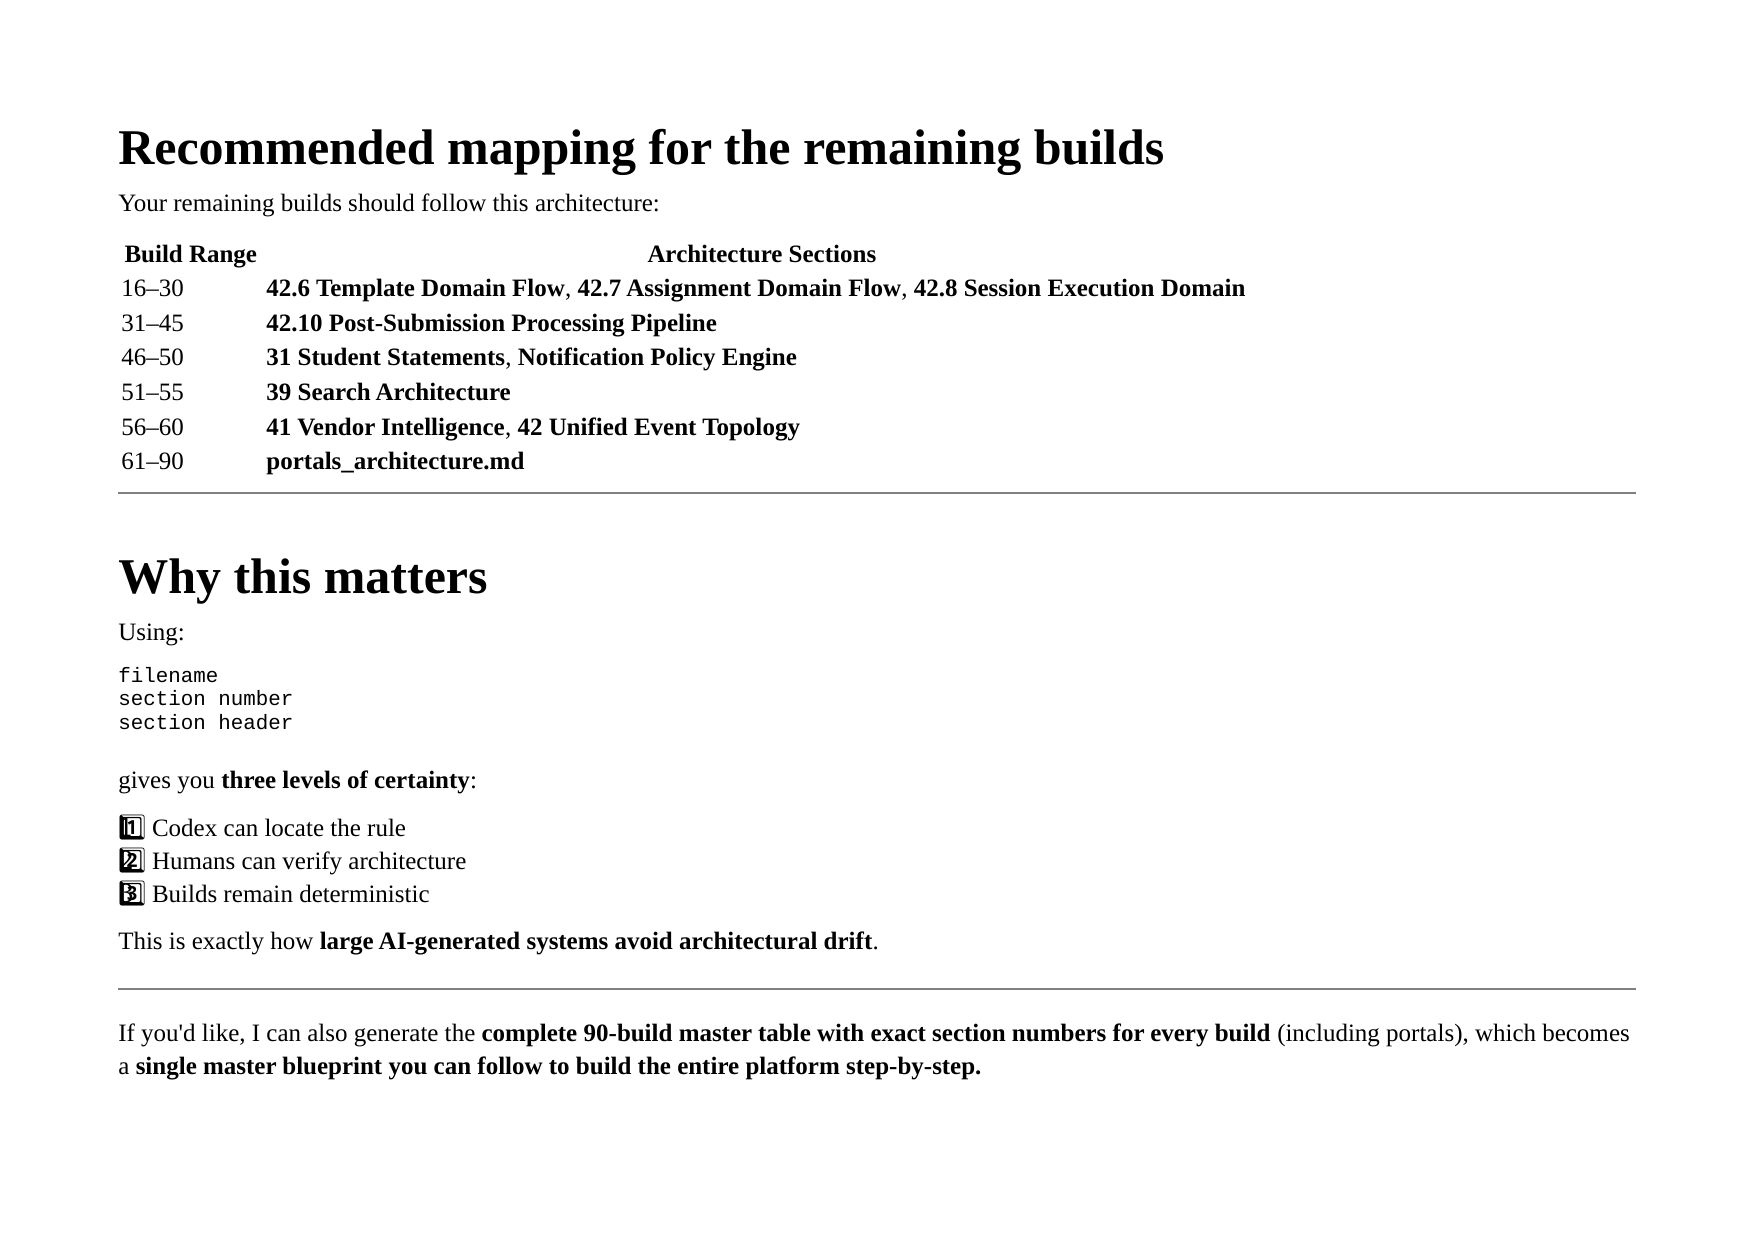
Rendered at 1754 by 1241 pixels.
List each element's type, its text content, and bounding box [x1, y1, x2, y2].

table_header Build Range [118, 236, 263, 270]
table_cell 39 Search Architecture [263, 374, 1260, 409]
table_cell 46–50 [118, 340, 263, 374]
text Your remaining builds should follow this architecture: [118, 188, 1636, 217]
subtitle Why this matters [118, 547, 1636, 604]
text This is exactly how large AI-generated systems avoid architectural drift. [118, 926, 1636, 955]
table_cell portals_architecture.md [263, 443, 1260, 478]
table_cell 16–30 [118, 270, 263, 305]
text Using: [118, 617, 1636, 646]
table_cell 51–55 [118, 374, 263, 409]
table_header Architecture Sections [263, 236, 1260, 270]
table_cell 31 Student Statements, Notification Policy Engine [263, 340, 1260, 374]
text section header [118, 712, 1636, 736]
text 1️⃣ Codex can locate the rule 2️⃣ Humans can verify architecture 3️⃣ Builds remain deterministic [118, 813, 1636, 907]
text gives you three levels of certainty: [118, 765, 1636, 794]
text If you'd like, I can also generate the complete 90-build master table with exact section numbers for every build (including portals), which becomes a single master blueprint you can follow to build the entire platform step-by-step. [118, 1018, 1636, 1080]
subtitle Recommended mapping for the remaining builds [118, 118, 1636, 176]
table_cell 61–90 [118, 443, 263, 478]
table_cell 56–60 [118, 409, 263, 443]
text filename [118, 665, 1636, 688]
table_cell 31–45 [118, 305, 263, 339]
text section number [118, 688, 1636, 712]
table_cell 41 Vendor Intelligence, 42 Unified Event Topology [263, 409, 1260, 443]
table_cell 42.6 Template Domain Flow, 42.7 Assignment Domain Flow, 42.8 Session Execution Domain [263, 270, 1260, 305]
table_cell 42.10 Post-Submission Processing Pipeline [263, 305, 1260, 339]
